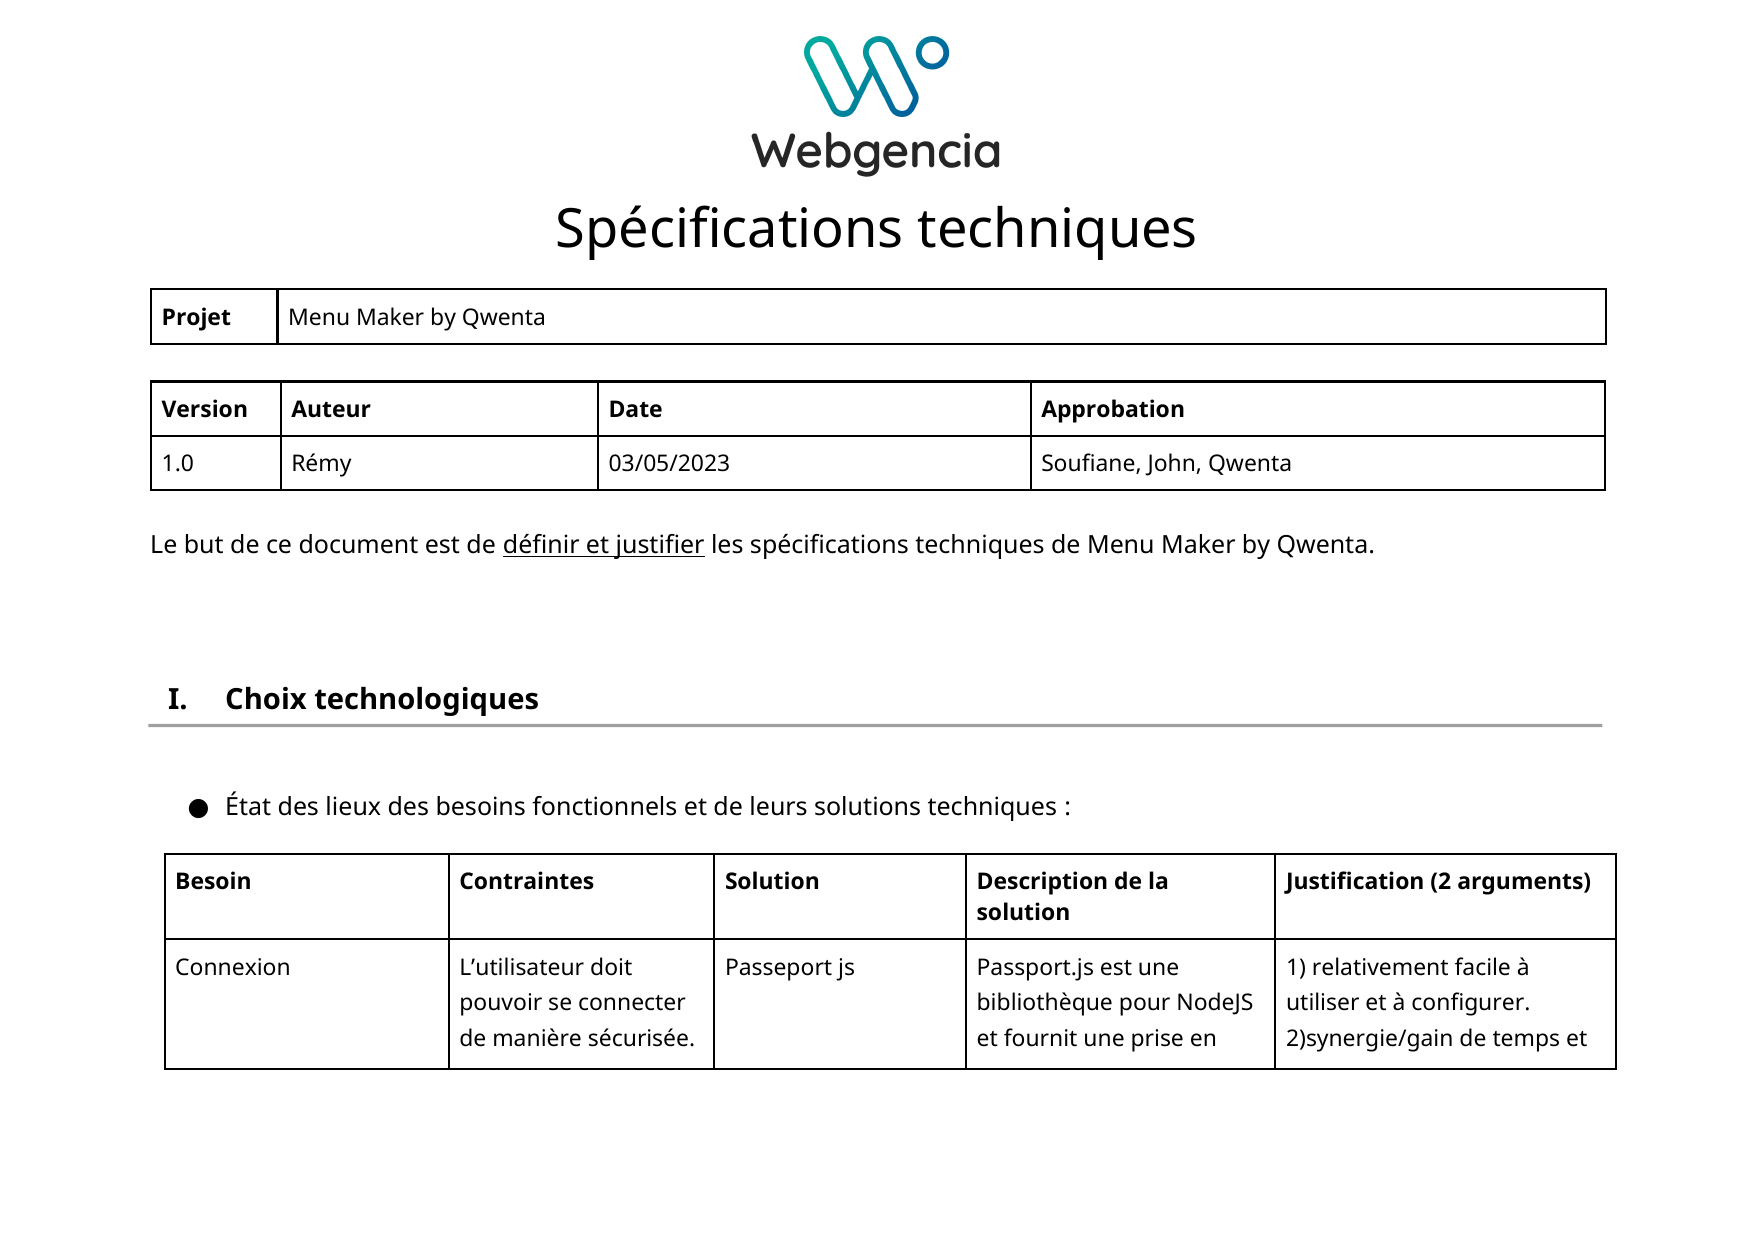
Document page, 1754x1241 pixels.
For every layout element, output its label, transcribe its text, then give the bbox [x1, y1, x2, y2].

table_header Approbation [1032, 383, 1604, 434]
list Choix technologiques [187, 678, 1604, 718]
table_header Contraintes [450, 855, 713, 938]
table_cell Connexion [166, 940, 448, 1068]
list État des lieux des besoins fonctionnels et de leurs solutions techniques : [187, 788, 1604, 822]
table_header Besoin [166, 855, 448, 938]
table_cell Soufiane, John, Qwenta [1032, 437, 1604, 489]
table_header Solution [715, 855, 965, 938]
table_header Menu Maker by Qwenta [279, 290, 1605, 342]
text Le but de ce document est de définir et justifier les spécifications techniques de Menu Maker by Qwenta. [150, 527, 1604, 561]
table_cell 03/05/2023 [599, 437, 1030, 489]
picture [710, 23, 1043, 150]
table_cell Rémy [282, 437, 597, 489]
table_header Projet [152, 290, 276, 342]
table_cell L’utilisateur doit pouvoir se connecter de manière sécurisée. [450, 940, 713, 1068]
table_header Auteur [282, 383, 597, 434]
table_header Justification (2 arguments) [1276, 855, 1615, 938]
table_cell 1) relativement facile à utiliser et à configurer. 2)synergie/gain de temps et [1276, 940, 1615, 1068]
table_cell 1.0 [152, 437, 280, 489]
table_header Date [599, 383, 1030, 434]
table_cell Passport.js est une bibliothèque pour NodeJS et fournit une prise en [967, 940, 1274, 1068]
table_header Version [152, 383, 280, 434]
title Spécifications techniques [150, 150, 1604, 263]
table_header Description de la solution [967, 855, 1274, 938]
table_cell Passeport js [715, 940, 965, 1068]
